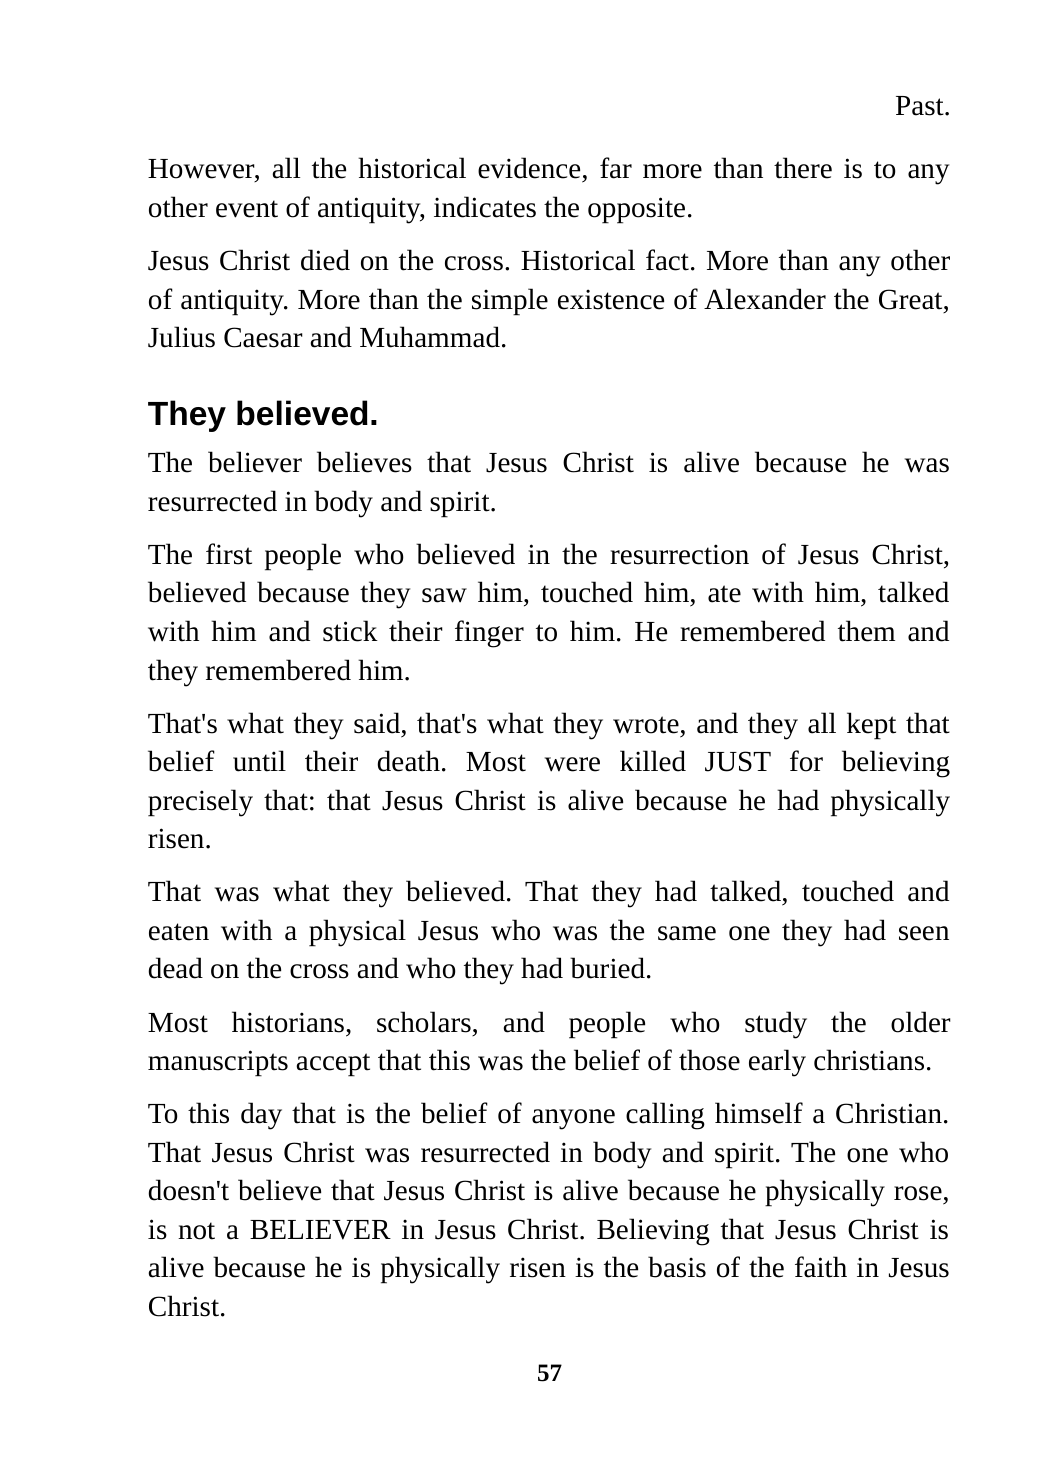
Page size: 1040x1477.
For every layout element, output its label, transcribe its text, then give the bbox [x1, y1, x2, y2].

text Jesus Christ died on the cross. Historical fact. More than any other of antiquity. More than the simple existence of Alexander the Great, Julius Caesar and Muhammad. [148, 243, 951, 354]
subtitle They believed. [148, 394, 951, 433]
text That's what they said, that's what they wrote, and they all kept that belief until their death. Most were killed JUST for believing precisely that: that Jesus Christ is alive because he had physically risen. [148, 706, 951, 855]
text Most historians, scholars, and people who study the older manuscripts accept that this was the belief of those early christians. [148, 1005, 951, 1077]
text The first people who believed in the resurrection of Jesus Christ, believed because they saw him, touched him, ate with him, talked with him and stick their finger to him. He remembered them and they remembered him. [148, 537, 951, 686]
text The believer believes that Jesus Christ is alive because he was resurrected in body and spirit. [148, 445, 951, 517]
text That was what they believed. That they had talked, touched and eaten with a physical Jesus who was the same one they had seen dead on the cross and who they had buried. [148, 874, 951, 985]
text However, all the historical evidence, far more than there is to any other event of antiquity, indicates the opposite. [148, 152, 951, 224]
text To this day that is the belief of anyone calling himself a Christian. That Jesus Christ was resurrected in body and spirit. The one who doesn't believe that Jesus Christ is alive because he physically rose, is not a BELIEVER in Jesus Christ. Believing that Jesus Christ is alive because he is physically risen is the basis of the faith in Jesus Christ. [148, 1096, 951, 1323]
